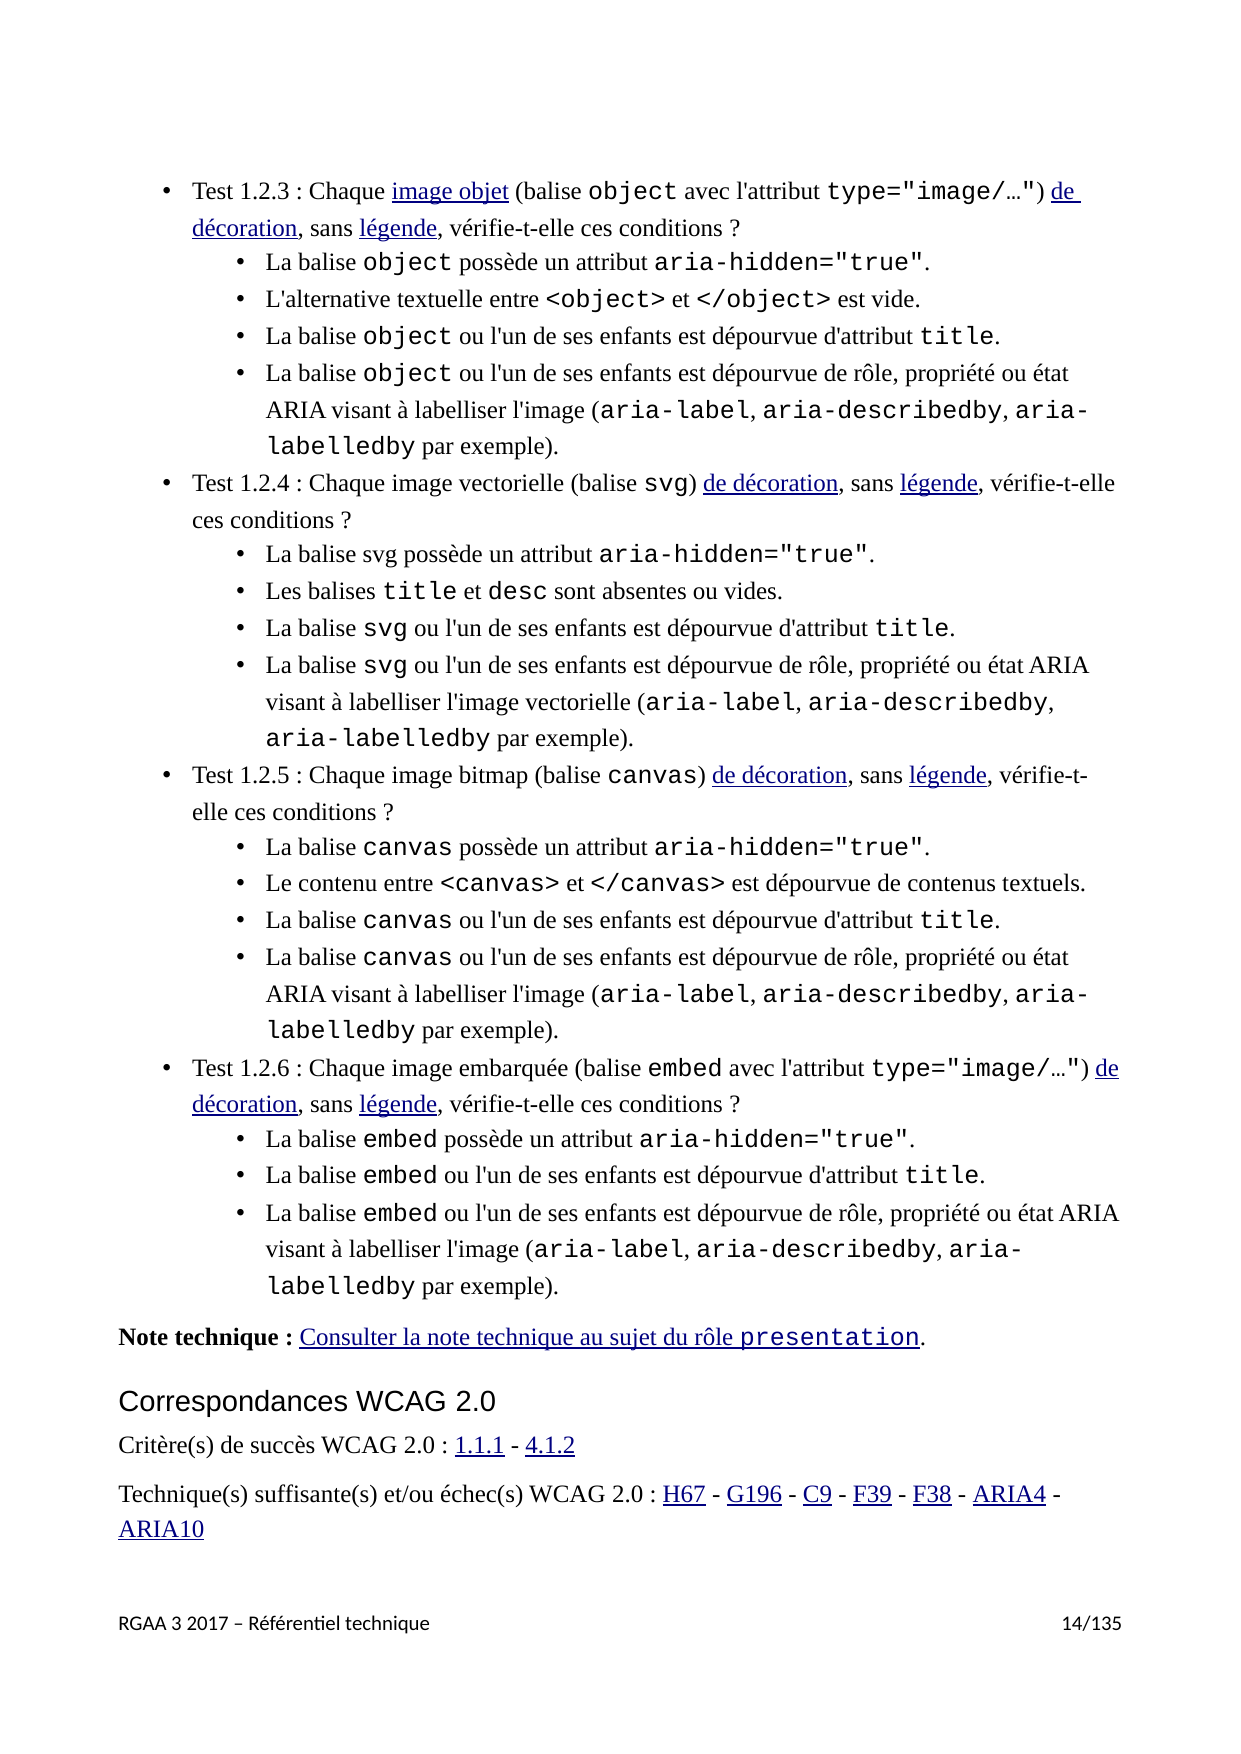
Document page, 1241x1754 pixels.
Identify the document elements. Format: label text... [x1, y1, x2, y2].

list La balise svg ou l'un de ses enfants est dépourvue d'attribut title. [236, 613, 1122, 644]
list La balise canvas ou l'un de ses enfants est dépourvue de rôle, propriété ou état ARIA visant à labelliser l'image (aria-label, aria-describedby, aria-labelledby par exemple). [236, 942, 1122, 1046]
list L'alternative textuelle entre <object> et </object> est vide. [236, 284, 1122, 315]
list La balise canvas ou l'un de ses enfants est dépourvue d'attribut title. [236, 906, 1122, 936]
list La balise canvas possède un attribut aria-hidden="true". [236, 832, 1122, 862]
text Technique(s) suffisante(s) et/ou échec(s) WCAG 2.0 : H67 - G196 - C9 - F39 - F38 - ARIA4 - ARIA10 [118, 1479, 1122, 1543]
list La balise svg ou l'un de ses enfants est dépourvue de rôle, propriété ou état ARIA visant à labelliser l'image vectorielle (aria-label, aria-describedby, aria-labelledby par exemple). [236, 650, 1122, 754]
list La balise embed possède un attribut aria-hidden="true". [236, 1124, 1122, 1154]
list Test 1.2.4 : Chaque image vectorielle (balise svg) de décoration, sans légende, vérifie-t-elle ces conditions ? [162, 468, 1122, 534]
list La balise embed ou l'un de ses enfants est dépourvue d'attribut title. [236, 1161, 1122, 1191]
list Test 1.2.3 : Chaque image objet (balise object avec l'attribut type="image/…") de décoration, sans légende, vérifie-t-elle ces conditions ? [162, 176, 1122, 242]
list La balise object possède un attribut aria-hidden="true". [236, 247, 1122, 278]
text Critère(s) de succès WCAG 2.0 : 1.1.1 - 4.1.2 [118, 1430, 1122, 1459]
list La balise object ou l'un de ses enfants est dépourvue d'attribut title. [236, 321, 1122, 352]
list Test 1.2.6 : Chaque image embarquée (balise embed avec l'attribut type="image/…") de décoration, sans légende, vérifie-t-elle ces conditions ? [162, 1053, 1122, 1118]
list Les balises title et desc sont absentes ou vides. [236, 576, 1122, 607]
list La balise object ou l'un de ses enfants est dépourvue de rôle, propriété ou état ARIA visant à labelliser l'image (aria-label, aria-describedby, aria-labelledby par exemple). [236, 358, 1122, 462]
list Le contenu entre <canvas> et </canvas> est dépourvue de contenus textuels. [236, 868, 1122, 899]
list La balise embed ou l'un de ses enfants est dépourvue de rôle, propriété ou état ARIA visant à labelliser l'image (aria-label, aria-describedby, aria-labelledby par exemple). [236, 1198, 1122, 1302]
list La balise svg possède un attribut aria-hidden="true". [236, 539, 1122, 570]
subtitle Correspondances WCAG 2.0 [118, 1384, 1122, 1418]
text Note technique : Consulter la note technique au sujet du rôle presentation. [118, 1322, 1122, 1353]
list Test 1.2.5 : Chaque image bitmap (balise canvas) de décoration, sans légende, vérifie-t-elle ces conditions ? [162, 761, 1122, 826]
